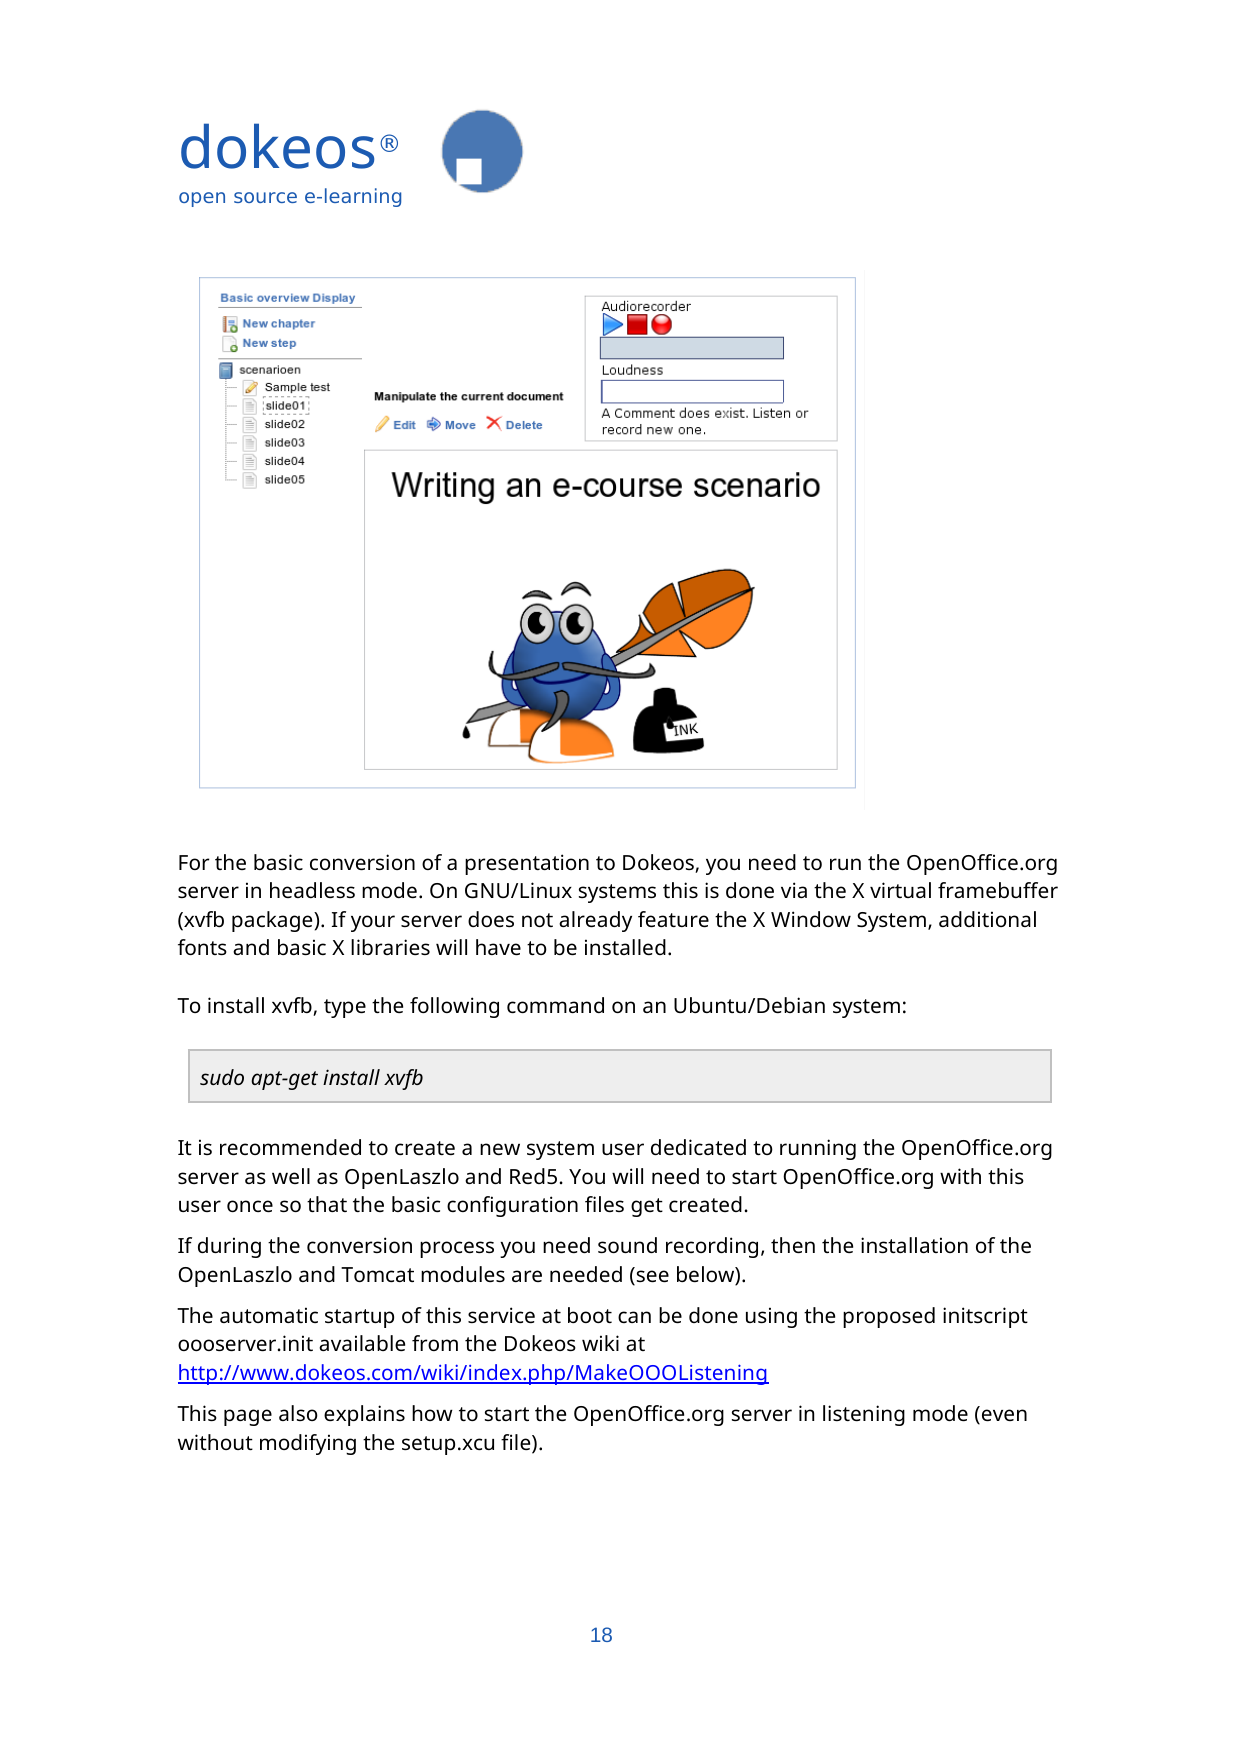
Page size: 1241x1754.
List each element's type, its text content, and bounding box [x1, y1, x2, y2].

text The automatic startup of this service at boot can be done using the proposed initscript oooserver.init available from the Dokeos wiki at http://www.dokeos.com/wiki/index.php/MakeOOOListening [177, 1301, 1062, 1386]
text It is recommended to create a new system user dedicated to running the OpenOffice.org server as well as OpenLaszlo and Red5. You will need to start OpenOffice.org with this user once so that the basic configuration files get created. [177, 1133, 1062, 1219]
text To install xvfb, type the following command on an Ubuntu/Debian system: [177, 991, 1062, 1020]
text sudo apt-get install xvfb [190, 1051, 1050, 1101]
text For the basic conversion of a presentation to Dokeos, you need to run the OpenOffice.org server in headless mode. On GNU/Linux systems this is done via the X virtual framebuffer (xvfb package). If your server does not already feature the X Window System, additional fonts and basic X libraries will have to be installed. [177, 848, 1062, 962]
picture [438, 103, 532, 199]
text If during the conversion process you need sound recording, then the installation of the OpenLaszlo and Tomcat modules are needed (see below). [177, 1231, 1062, 1288]
picture [193, 270, 865, 810]
text This page also explains how to start the OpenOffice.org server in listening mode (even without modifying the setup.xcu file). [177, 1399, 1062, 1456]
